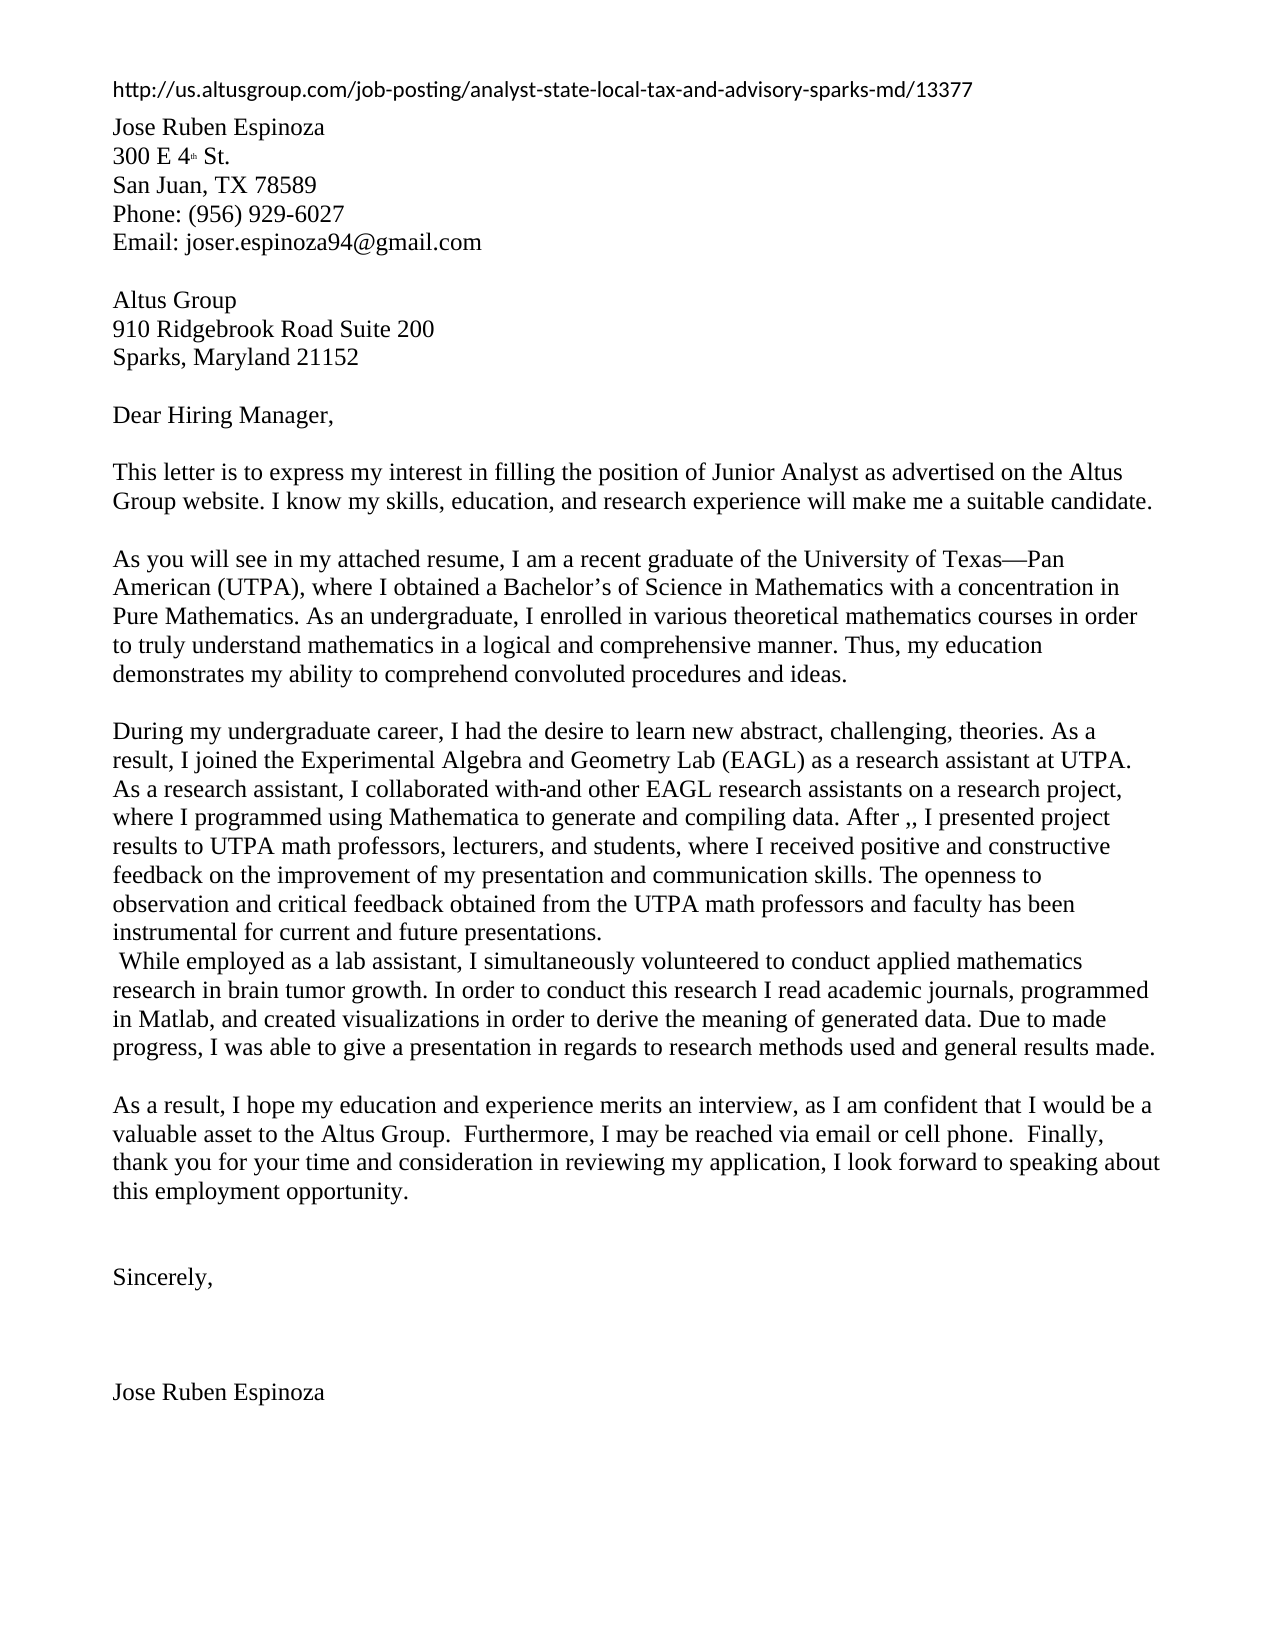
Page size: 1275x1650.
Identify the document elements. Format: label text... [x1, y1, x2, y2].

text 910 Ridgebrook Road Suite 200 [112, 314, 1162, 342]
text 300 E 4th St. [112, 141, 1162, 170]
text As you will see in my attached resume, I am a recent graduate of the University of Texas—Pan American (UTPA), where I obtained a Bachelor’s of Science in Mathematics with a concentration in Pure Mathematics. As an undergraduate, I enrolled in various theoretical mathematics courses in order to truly understand mathematics in a logical and comprehensive manner. Thus, my education demonstrates my ability to comprehend convoluted procedures and ideas. [112, 544, 1162, 687]
text Jose Ruben Espinoza [112, 112, 1162, 141]
text Jose Ruben Espinoza [112, 1377, 1162, 1406]
text Dear Hiring Manager, [112, 400, 1162, 429]
text Email: joser.espinoza94@gmail.com [112, 227, 1162, 256]
text This letter is to express my interest in filling the position of Junior Analyst as advertised on the Altus Group website. I know my skills, education, and research experience will make me a suitable candidate. [112, 457, 1162, 515]
text Sparks, Maryland 21152 [112, 342, 1162, 371]
text While employed as a lab assistant, I simultaneously volunteered to conduct applied mathematics research in brain tumor growth. In order to conduct this research I read academic journals, programmed in Matlab, and created visualizations in order to derive the meaning of generated data. Due to made progress, I was able to give a presentation in regards to research methods used and general results made. [112, 946, 1162, 1061]
text Altus Group [112, 285, 1162, 314]
text Phone: (956) 929-6027 [112, 199, 1162, 227]
text During my undergraduate career, I had the desire to learn new abstract, challenging, theories. As a result, I joined the Experimental Algebra and Geometry Lab (EAGL) as a research assistant at UTPA. As a research assistant, I collaborated with and other EAGL research assistants on a research project, where I programmed using Mathematica to generate and compiling data. After ,, I presented project results to UTPA math professors, lecturers, and students, where I received positive and constructive feedback on the improvement of my presentation and communication skills. The openness to observation and critical feedback obtained from the UTPA math professors and faculty has been instrumental for current and future presentations. [112, 716, 1162, 946]
text As a result, I hope my education and experience merits an interview, as I am confident that I would be a valuable asset to the Altus Group. Furthermore, I may be reached via email or cell phone. Finally, thank you for your time and consideration in reviewing my application, I look forward to speaking about this employment opportunity. [112, 1090, 1162, 1205]
text San Juan, TX 78589 [112, 170, 1162, 199]
text Sincerely, [112, 1262, 1162, 1291]
